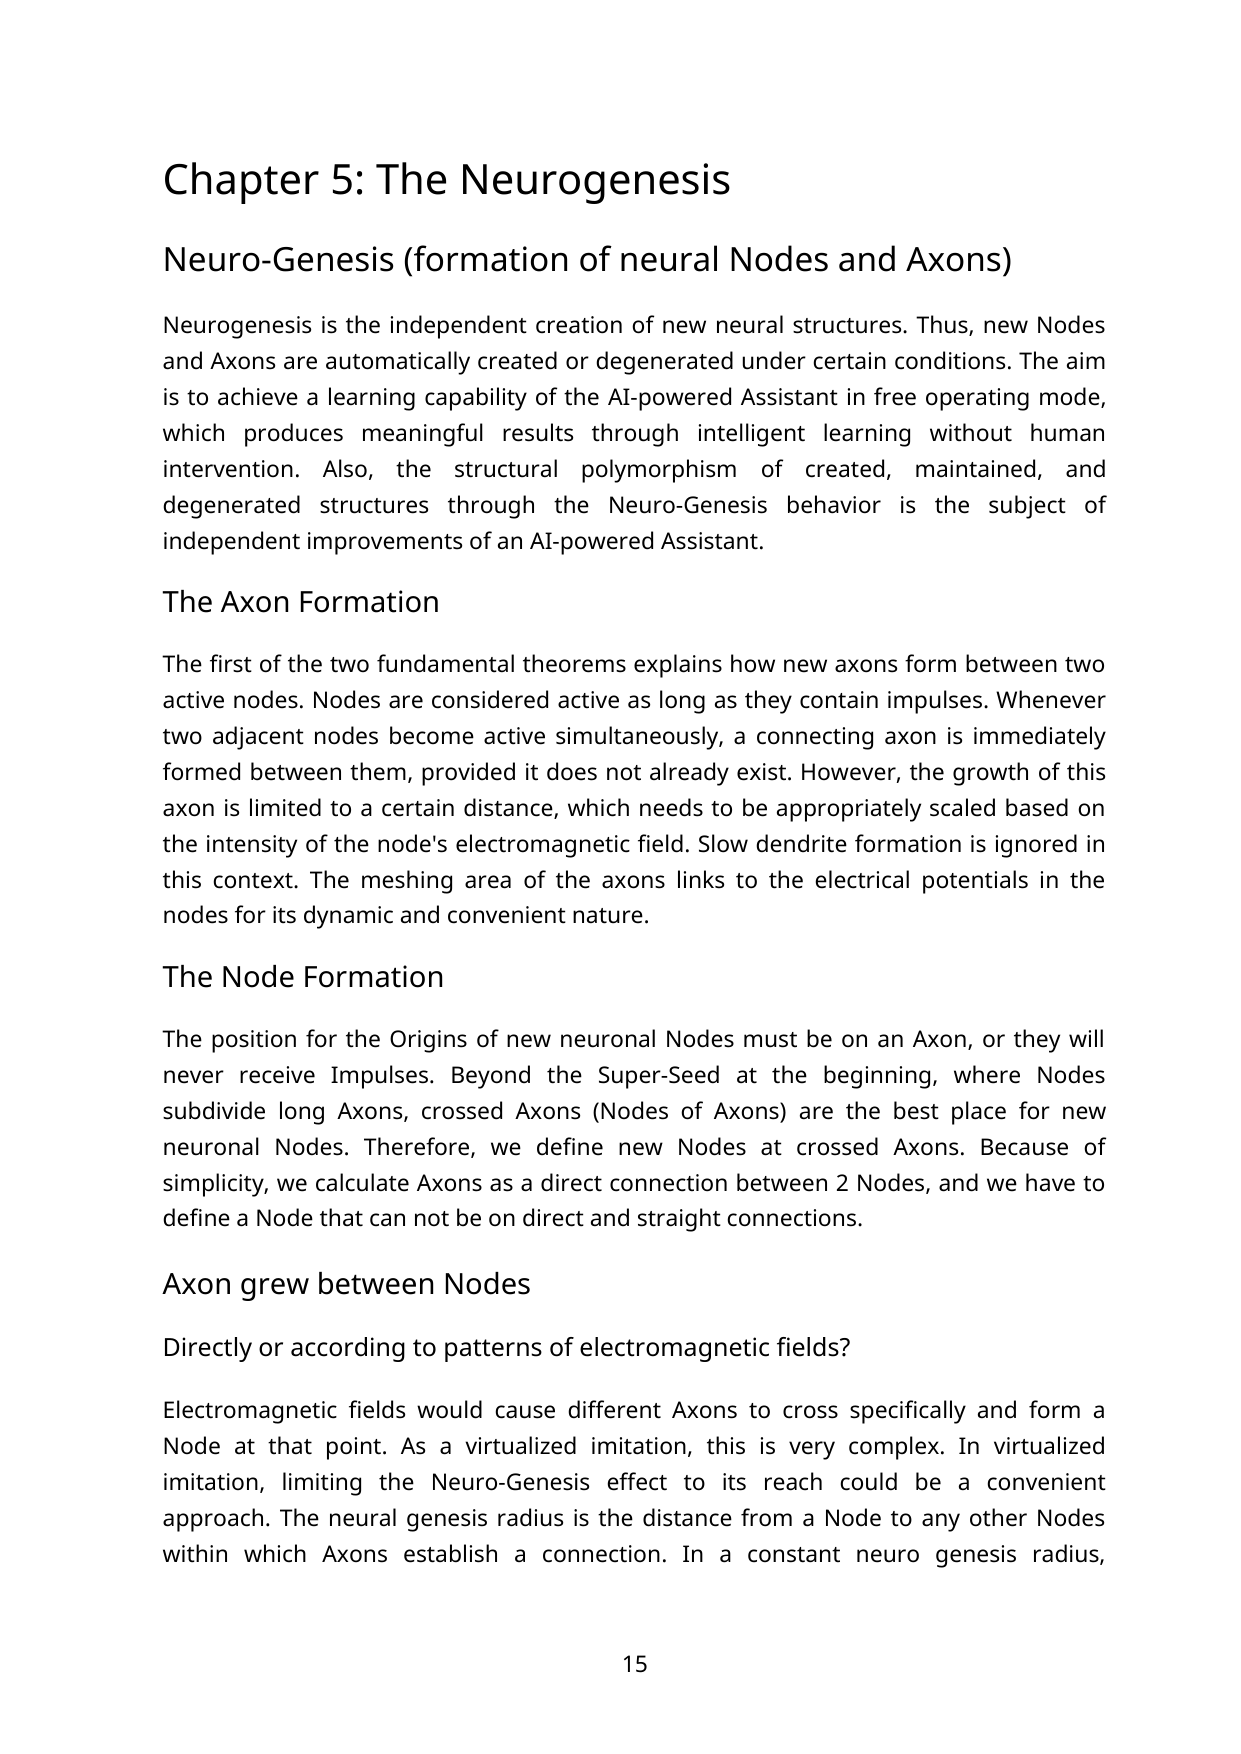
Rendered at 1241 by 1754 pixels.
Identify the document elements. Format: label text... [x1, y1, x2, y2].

text Electromagnetic fields would cause different Axons to cross specifically and form a Node at that point. As a virtualized imitation, this is very complex. In virtualized imitation, limiting the Neuro-Genesis effect to its reach could be a convenient approach. The neural genesis radius is the distance from a Node to any other Nodes within which Axons establish a connection. In a constant neuro genesis radius, [162, 1394, 1107, 1569]
text Neurogenesis is the independent creation of new neural structures. Thus, new Nodes and Axons are automatically created or degenerated under certain conditions. The aim is to achieve a learning capability of the AI-powered Assistant in free operating mode, which produces meaningful results through intelligent learning without human intervention. Also, the structural polymorphism of created, maintained, and degenerated structures through the Neuro-Genesis behavior is the subject of independent improvements of an AI-powered Assistant. [162, 309, 1107, 556]
subtitle Directly or according to patterns of electromagnetic fields? [162, 1330, 1107, 1364]
subtitle Neuro-Genesis (formation of neural Nodes and Axons) [162, 236, 1090, 281]
text The position for the Origins of new neuronal Nodes must be on an Axon, or they will never receive Impulses. Beyond the Super-Seed at the beginning, where Nodes subdivide long Axons, crossed Axons (Nodes of Axons) are the best place for new neuronal Nodes. Therefore, we define new Nodes at crossed Axons. Because of simplicity, we calculate Axons as a direct connection between 2 Nodes, and we have to define a Node that can not be on direct and straight connections. [162, 1023, 1107, 1234]
subtitle Chapter 5: The Neurogenesis [162, 150, 1090, 207]
subtitle The Axon Formation [162, 581, 1090, 621]
subtitle The Node Formation [162, 956, 1090, 996]
text The first of the two fundamental theorems explains how new axons form between two active nodes. Nodes are considered active as long as they contain impulses. Whenever two adjacent nodes become active simultaneously, a connecting axon is immediately formed between them, provided it does not already exist. However, the growth of this axon is limited to a certain distance, which needs to be appropriately scaled based on the intensity of the node's electromagnetic field. Slow dendrite formation is ignored in this context. The meshing area of the axons links to the electrical potentials in the nodes for its dynamic and convenient nature. [162, 648, 1107, 931]
subtitle Axon grew between Nodes [162, 1263, 1090, 1303]
